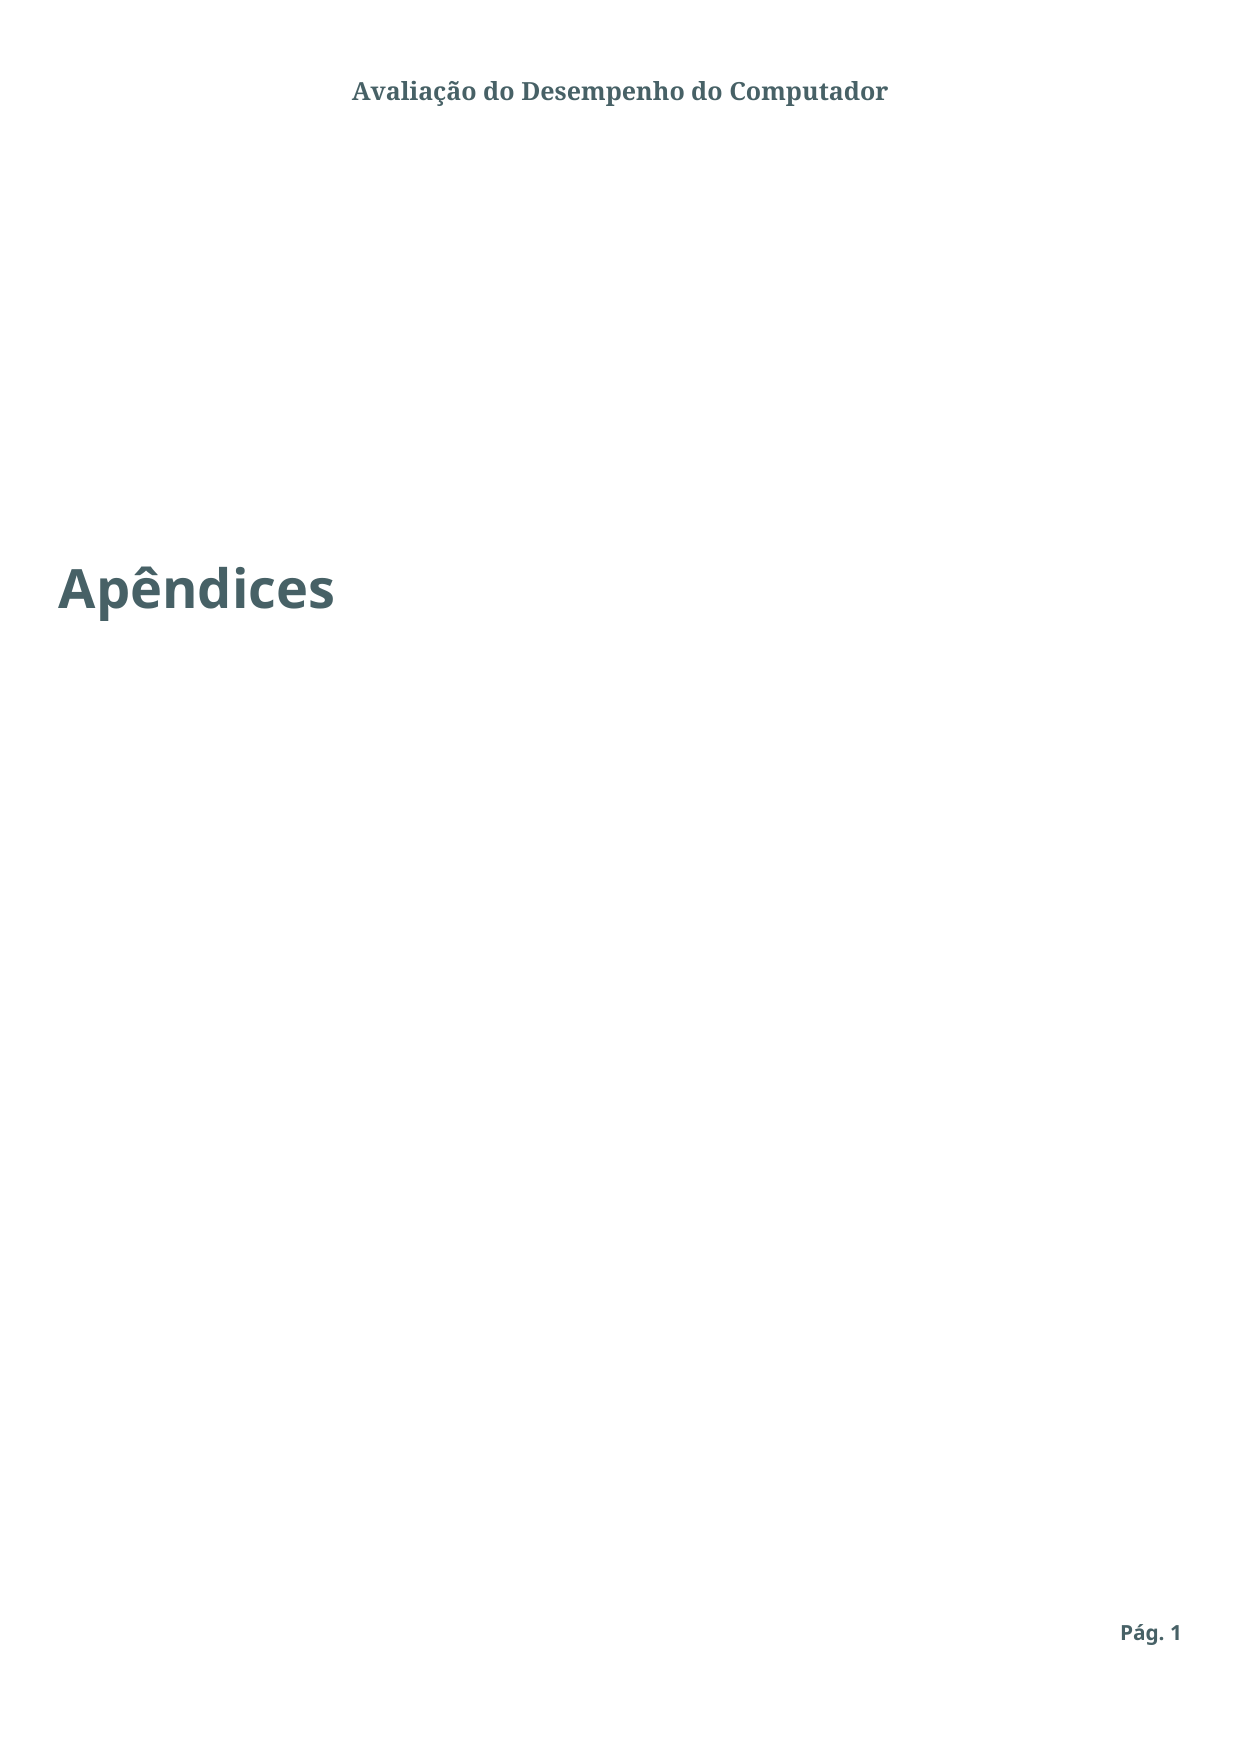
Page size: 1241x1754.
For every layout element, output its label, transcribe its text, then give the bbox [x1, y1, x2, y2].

subtitle Apêndices [58, 550, 1182, 624]
